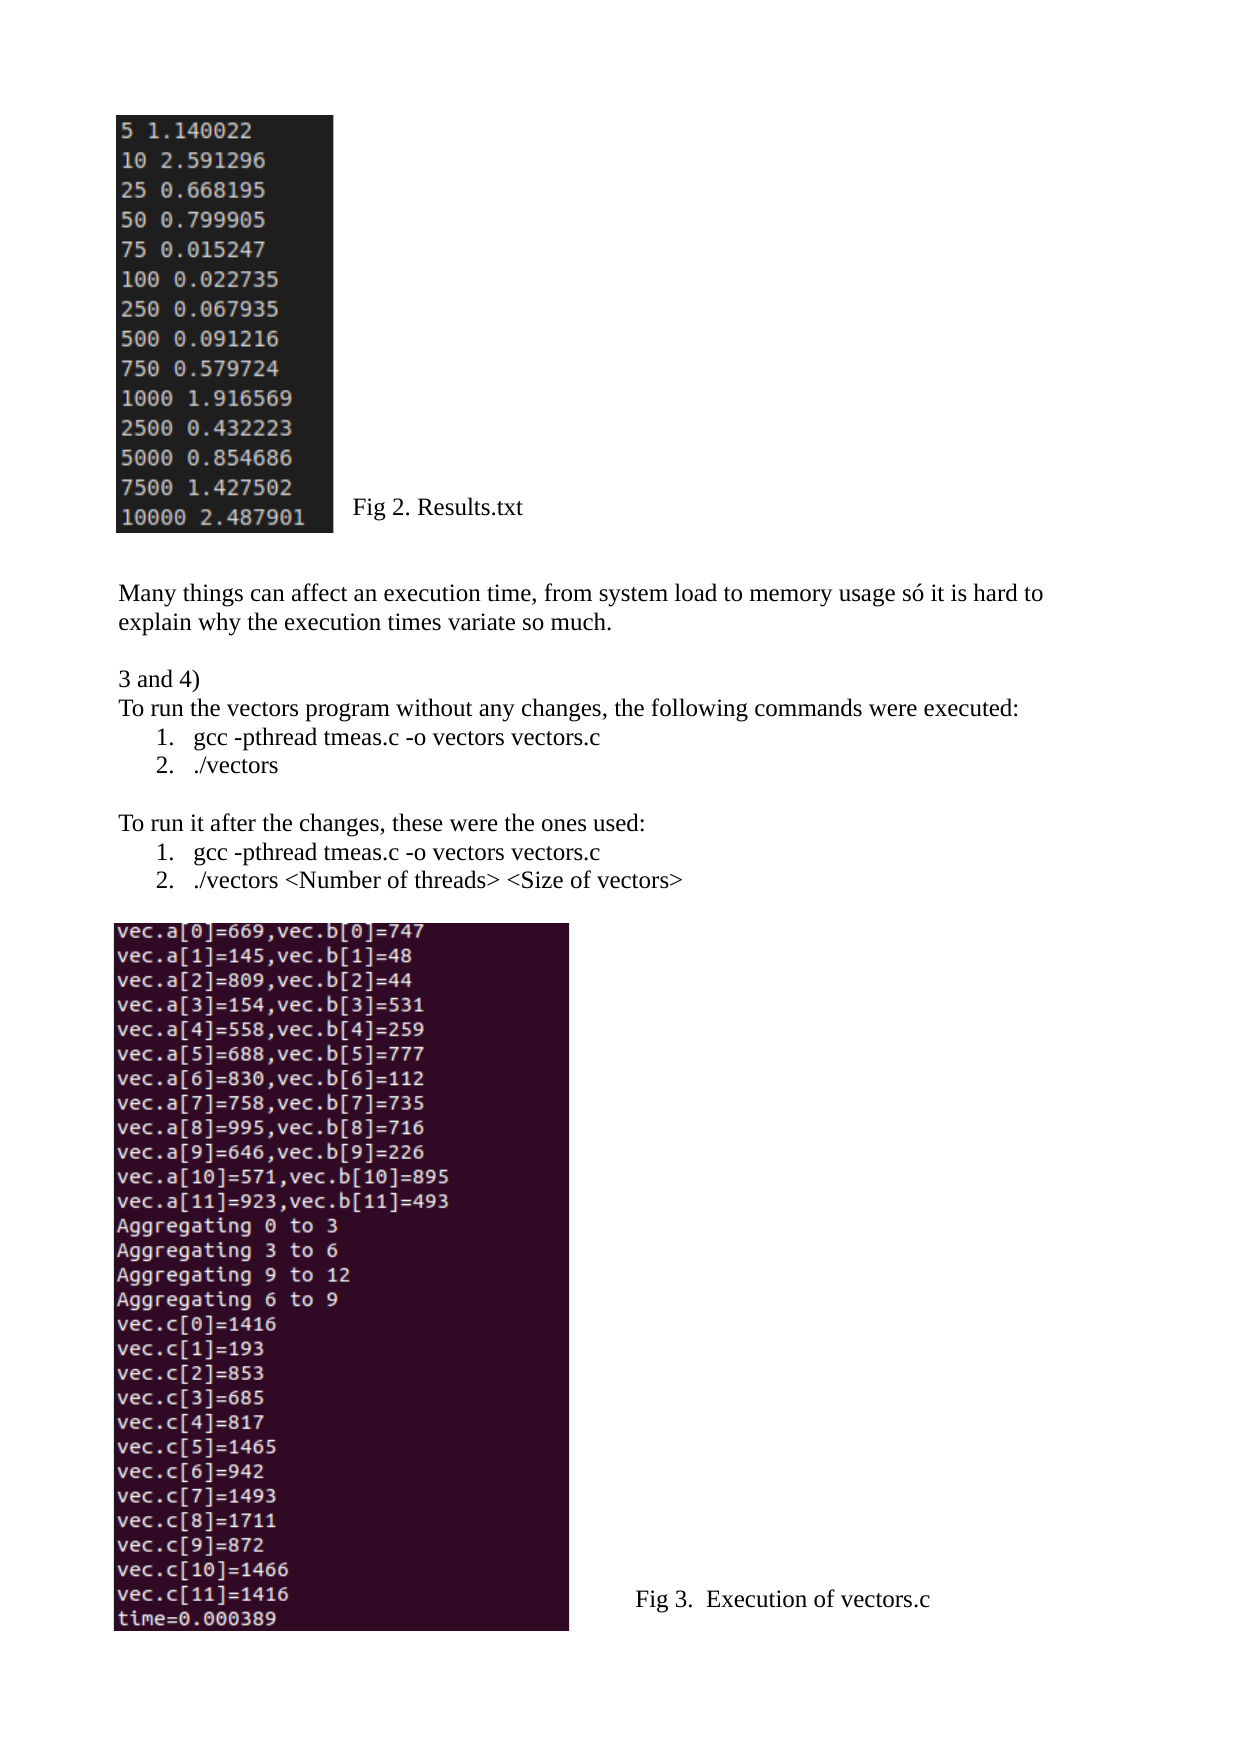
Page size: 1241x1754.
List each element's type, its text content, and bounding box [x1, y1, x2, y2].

text To run the vectors program without any changes, the following commands were executed: [118, 693, 1122, 722]
text Fig 2. Results.txt [334, 492, 1122, 521]
picture [113, 923, 570, 1631]
list ./vectors [156, 751, 1122, 779]
list gcc -pthread tmeas.c -o vectors vectors.c [156, 837, 1122, 866]
text Fig 3. Execution of vectors.c [570, 923, 1122, 1613]
list ./vectors <Number of threads> <Size of vectors> [156, 866, 1122, 894]
text To run it after the changes, these were the ones used: [118, 808, 1122, 837]
text Many things can affect an execution time, from system load to memory usage só it is hard to explain why the execution times variate so much. [118, 578, 1122, 636]
picture [116, 115, 334, 533]
text 3 and 4) [118, 664, 1122, 693]
list gcc -pthread tmeas.c -o vectors vectors.c [156, 722, 1122, 751]
